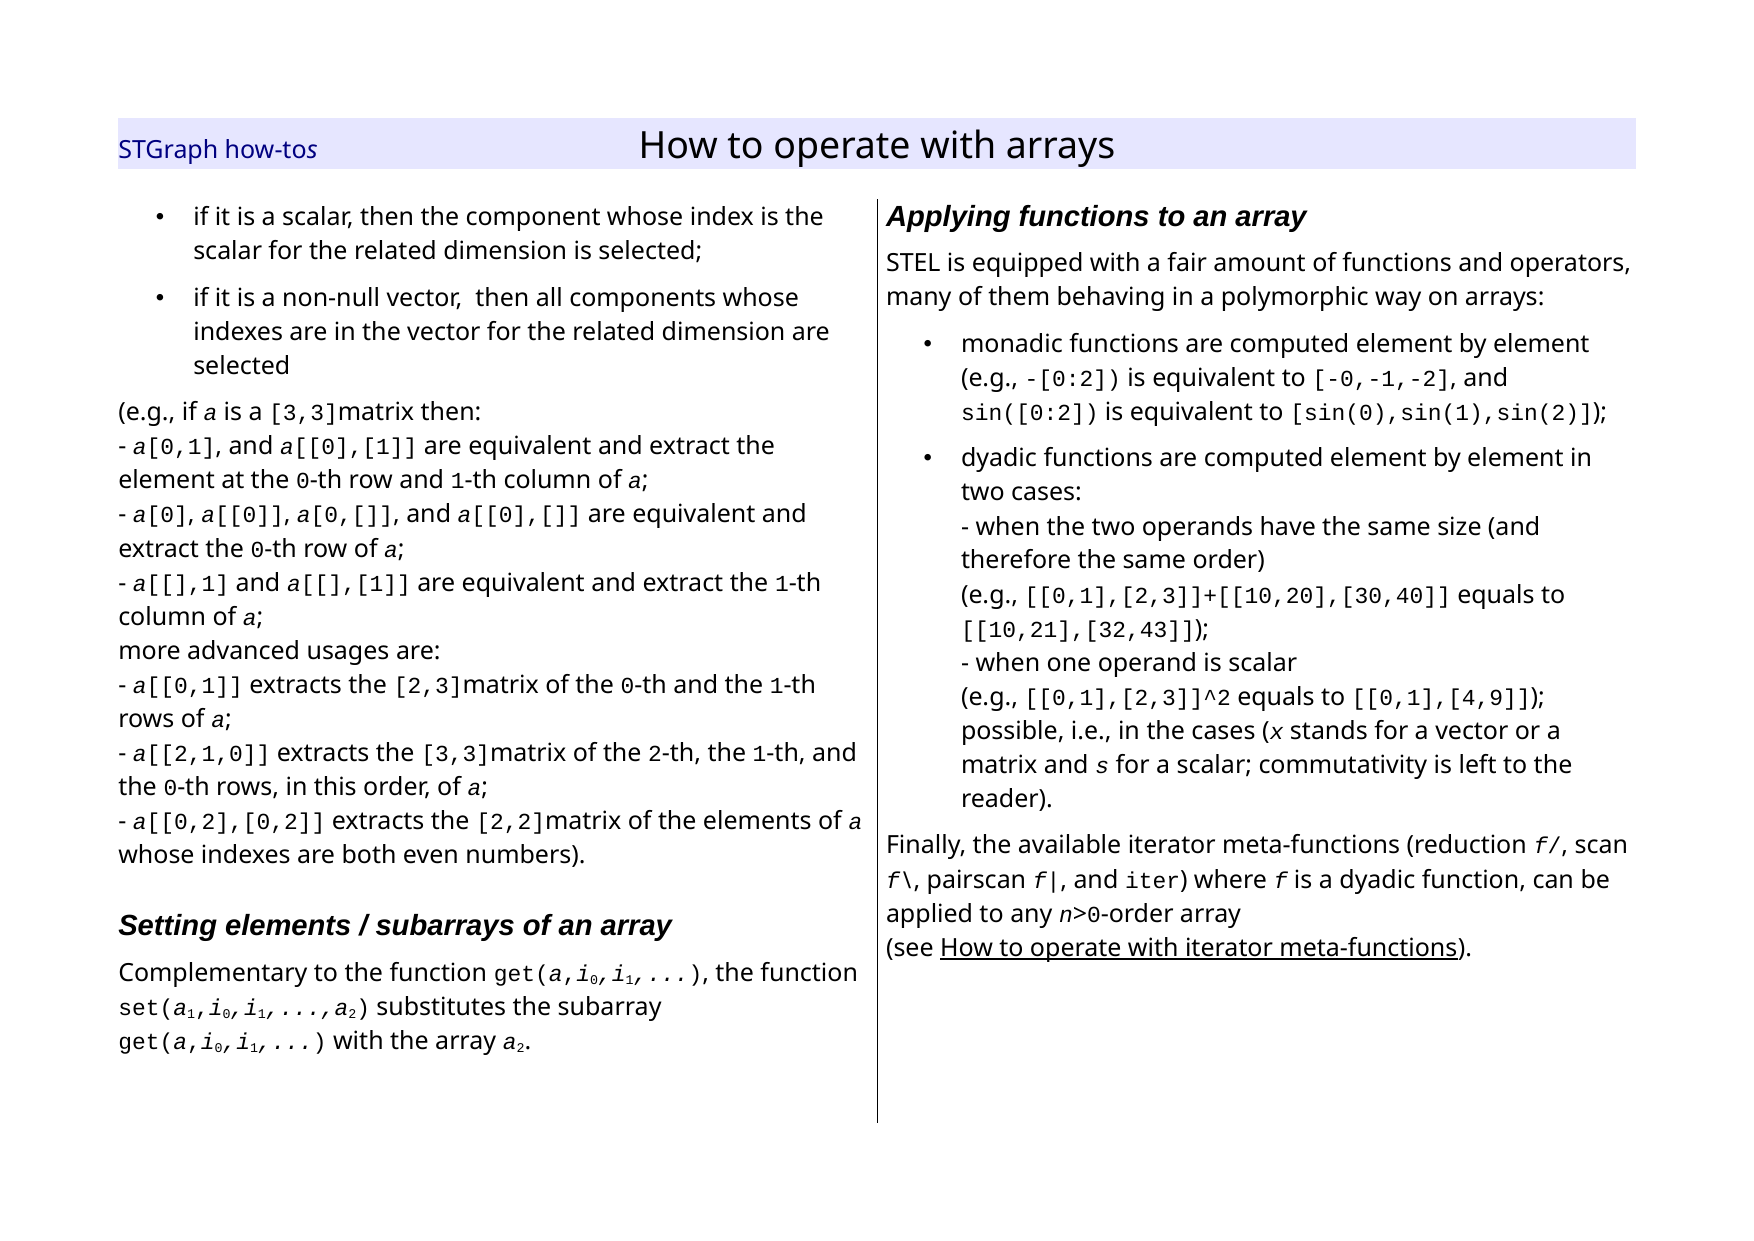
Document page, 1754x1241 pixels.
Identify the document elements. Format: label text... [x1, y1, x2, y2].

list if it is a scalar, then the component whose index is the scalar for the related dimension is selected; [156, 199, 868, 267]
list monadic functions are computed element by element (e.g., -[0:2]) is equivalent to [-0,-1,-2], and sin([0:2]) is equivalent to [sin(0),sin(1),sin(2)]); [923, 325, 1636, 427]
list if it is a non-null vector, then all components whose indexes are in the vector for the related dimension are selected [156, 279, 868, 381]
subtitle Applying functions to an array [886, 199, 1636, 232]
list dyadic functions are computed element by element in two cases: - when the two operands have the same size (and therefore the same order) (e.g., [[0,1],[2,3]]+[[10,20],[30,40]] equals to [[10,21],[32,43]]); - when one operand is scalar (e.g., [[0,1],[2,3]]^2 equals to [[0,1],[4,9]]); possible, i.e., in the cases (x stands for a vector or a matrix and s for a scalar; commutativity is left to the reader). [923, 440, 1636, 815]
text STEL is equipped with a fair amount of functions and operators, many of them behaving in a polymorphic way on arrays: [886, 245, 1636, 313]
subtitle Setting elements / subarrays of an array [118, 908, 868, 942]
text (e.g., if a is a [3,3]matrix then: - a[0,1], and a[[0],[1]] are equivalent and extract the element at the 0-th row and 1-th column of a; - a[0], a[[0]], a[0,[]], and a[[0],[]] are equivalent and extract the 0-th row of a; - a[[],1] and a[[],[1]] are equivalent and extract the 1-th column of a; more advanced usages are: - a[[0,1]] extracts the [2,3]matrix of the 0-th and the 1-th rows of a; - a[[2,1,0]] extracts the [3,3]matrix of the 2-th, the 1-th, and the 0-th rows, in this order, of a; - a[[0,2],[0,2]] extracts the [2,2]matrix of the elements of a whose indexes are both even numbers). [118, 394, 868, 871]
text Complementary to the function get(a,i0,i1,...), the function set(a1,i0,i1,...,a2) substitutes the subarray get(a,i0,i1,...) with the array a2. [118, 954, 868, 1057]
text Finally, the available iterator meta-functions (reduction f/, scan f\, pairscan f|, and iter) where f is a dyadic function, can be applied to any n>0-order array (see How to operate with iterator meta-functions). [886, 827, 1636, 963]
